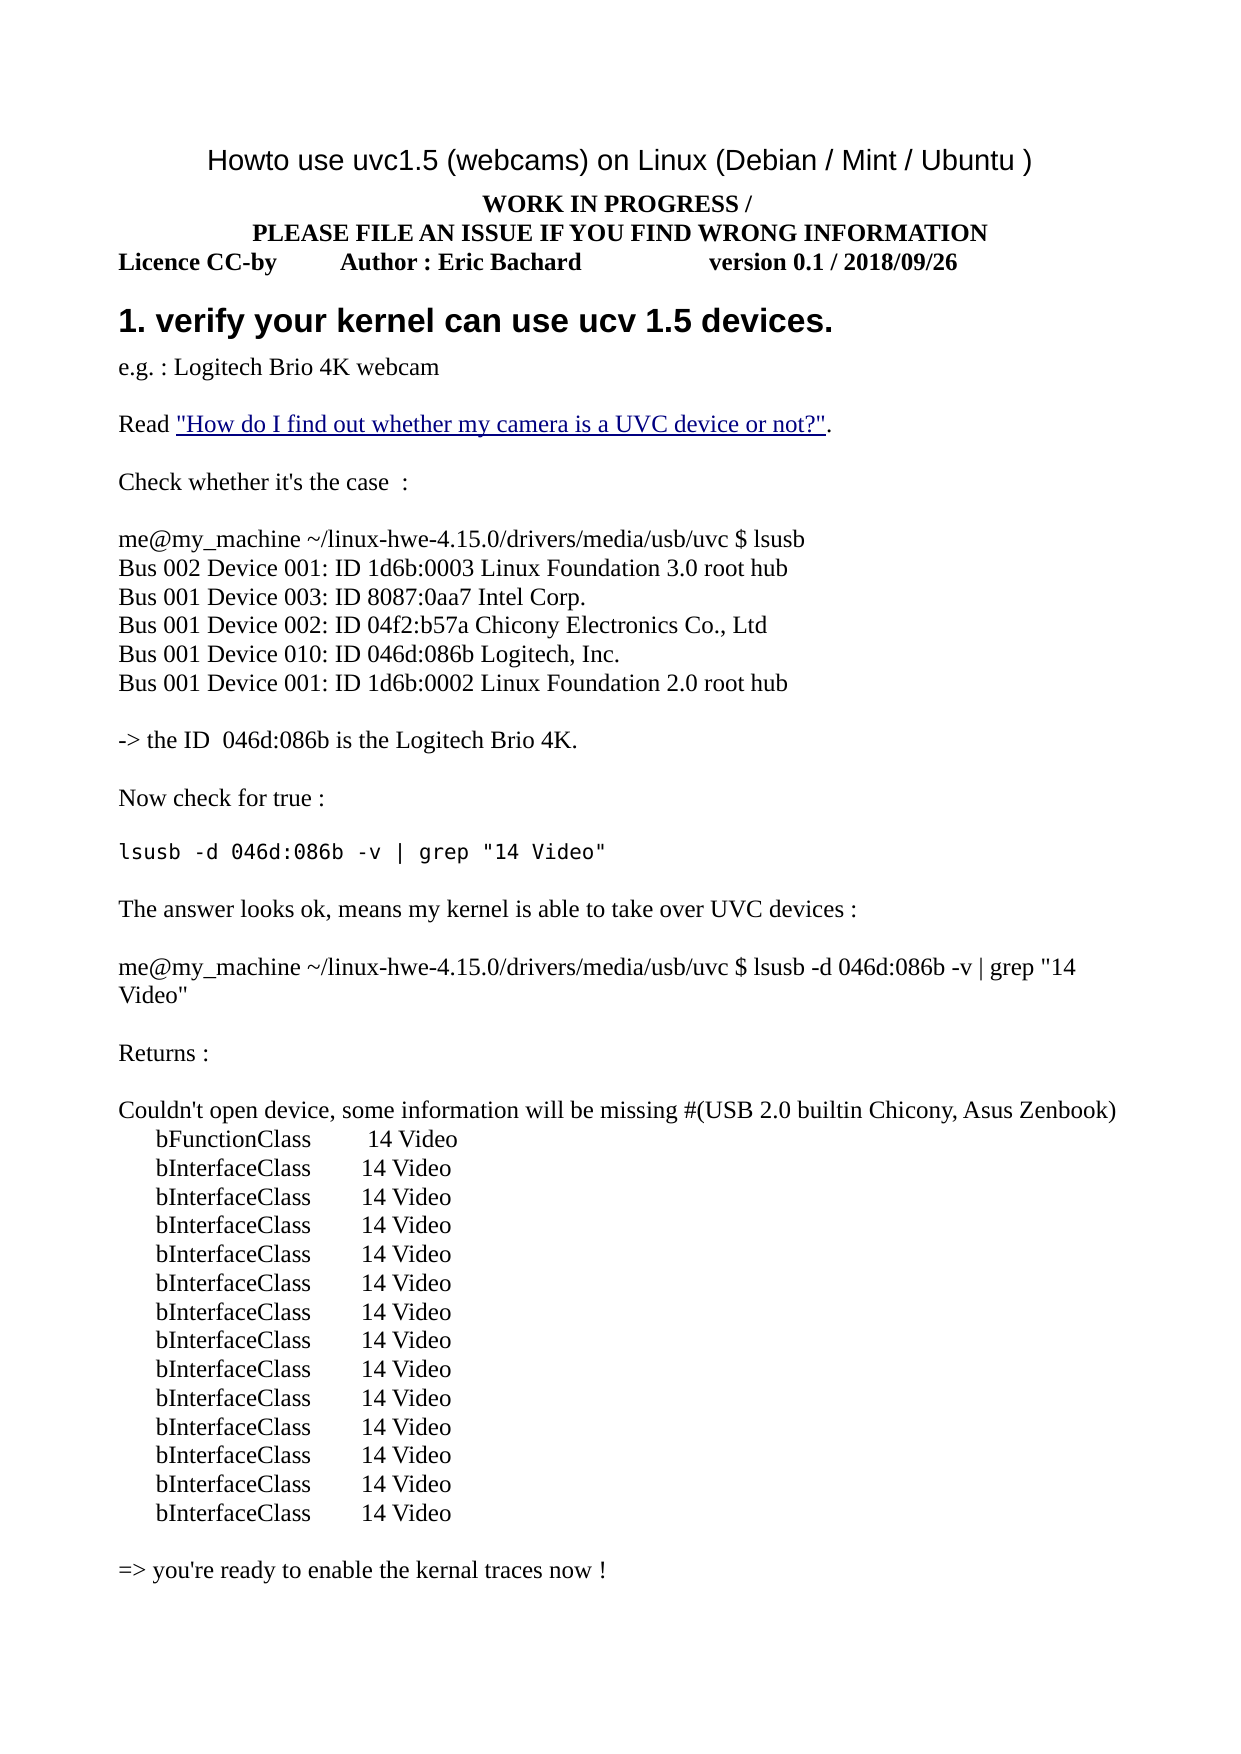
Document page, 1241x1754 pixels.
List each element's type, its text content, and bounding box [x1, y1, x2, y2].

text bInterfaceClass 14 Video [118, 1325, 1122, 1354]
text Couldn't open device, some information will be missing #(USB 2.0 builtin Chicony, Asus Zenbook) [118, 1095, 1122, 1124]
text me@my_machine ~/linux-hwe-4.15.0/drivers/media/usb/uvc $ lsusb -d 046d:086b -v | grep "14 Video" [118, 952, 1122, 1009]
text PLEASE FILE AN ISSUE IF YOU FIND WRONG INFORMATION [118, 218, 1122, 247]
text Bus 001 Device 003: ID 8087:0aa7 Intel Corp. [118, 582, 1122, 610]
text Bus 001 Device 002: ID 04f2:b57a Chicony Electronics Co., Ltd [118, 610, 1122, 639]
text Now check for true : [118, 783, 1122, 812]
text bInterfaceClass 14 Video [118, 1182, 1122, 1210]
text => you're ready to enable the kernal traces now ! [118, 1555, 1122, 1584]
text e.g. : Logitech Brio 4K webcam [118, 352, 1122, 380]
subtitle 1. verify your kernel can use ucv 1.5 devices. [118, 300, 1122, 339]
text bInterfaceClass 14 Video [118, 1239, 1122, 1268]
text bInterfaceClass 14 Video [118, 1297, 1122, 1325]
text bInterfaceClass 14 Video [118, 1153, 1122, 1182]
text bInterfaceClass 14 Video [118, 1498, 1122, 1527]
text bInterfaceClass 14 Video [118, 1268, 1122, 1297]
text bInterfaceClass 14 Video [118, 1354, 1122, 1383]
text Bus 002 Device 001: ID 1d6b:0003 Linux Foundation 3.0 root hub [118, 553, 1122, 582]
text The answer looks ok, means my kernel is able to take over UVC devices : [118, 894, 1122, 923]
text Read "How do I find out whether my camera is a UVC device or not?". [118, 409, 1122, 438]
text bInterfaceClass 14 Video [118, 1440, 1122, 1469]
text Returns : [118, 1038, 1122, 1067]
subtitle Howto use uvc1.5 (webcams) on Linux (Debian / Mint / Ubuntu ) [118, 143, 1122, 177]
text Licence CC-by Author : Eric Bachard version 0.1 / 2018/09/26 [118, 247, 1122, 275]
text Bus 001 Device 001: ID 1d6b:0002 Linux Foundation 2.0 root hub [118, 668, 1122, 697]
text bInterfaceClass 14 Video [118, 1412, 1122, 1440]
text bInterfaceClass 14 Video [118, 1469, 1122, 1498]
text bInterfaceClass 14 Video [118, 1383, 1122, 1412]
text Bus 001 Device 010: ID 046d:086b Logitech, Inc. [118, 639, 1122, 668]
text Check whether it's the case : [118, 467, 1122, 495]
text bFunctionClass 14 Video [118, 1124, 1122, 1153]
text bInterfaceClass 14 Video [118, 1210, 1122, 1239]
text WORK IN PROGRESS / [118, 189, 1122, 218]
text me@my_machine ~/linux-hwe-4.15.0/drivers/media/usb/uvc $ lsusb [118, 524, 1122, 553]
text lsusb -d 046d:086b -v | grep "14 Video" [118, 840, 1122, 864]
text -> the ID 046d:086b is the Logitech Brio 4K. [118, 725, 1122, 754]
